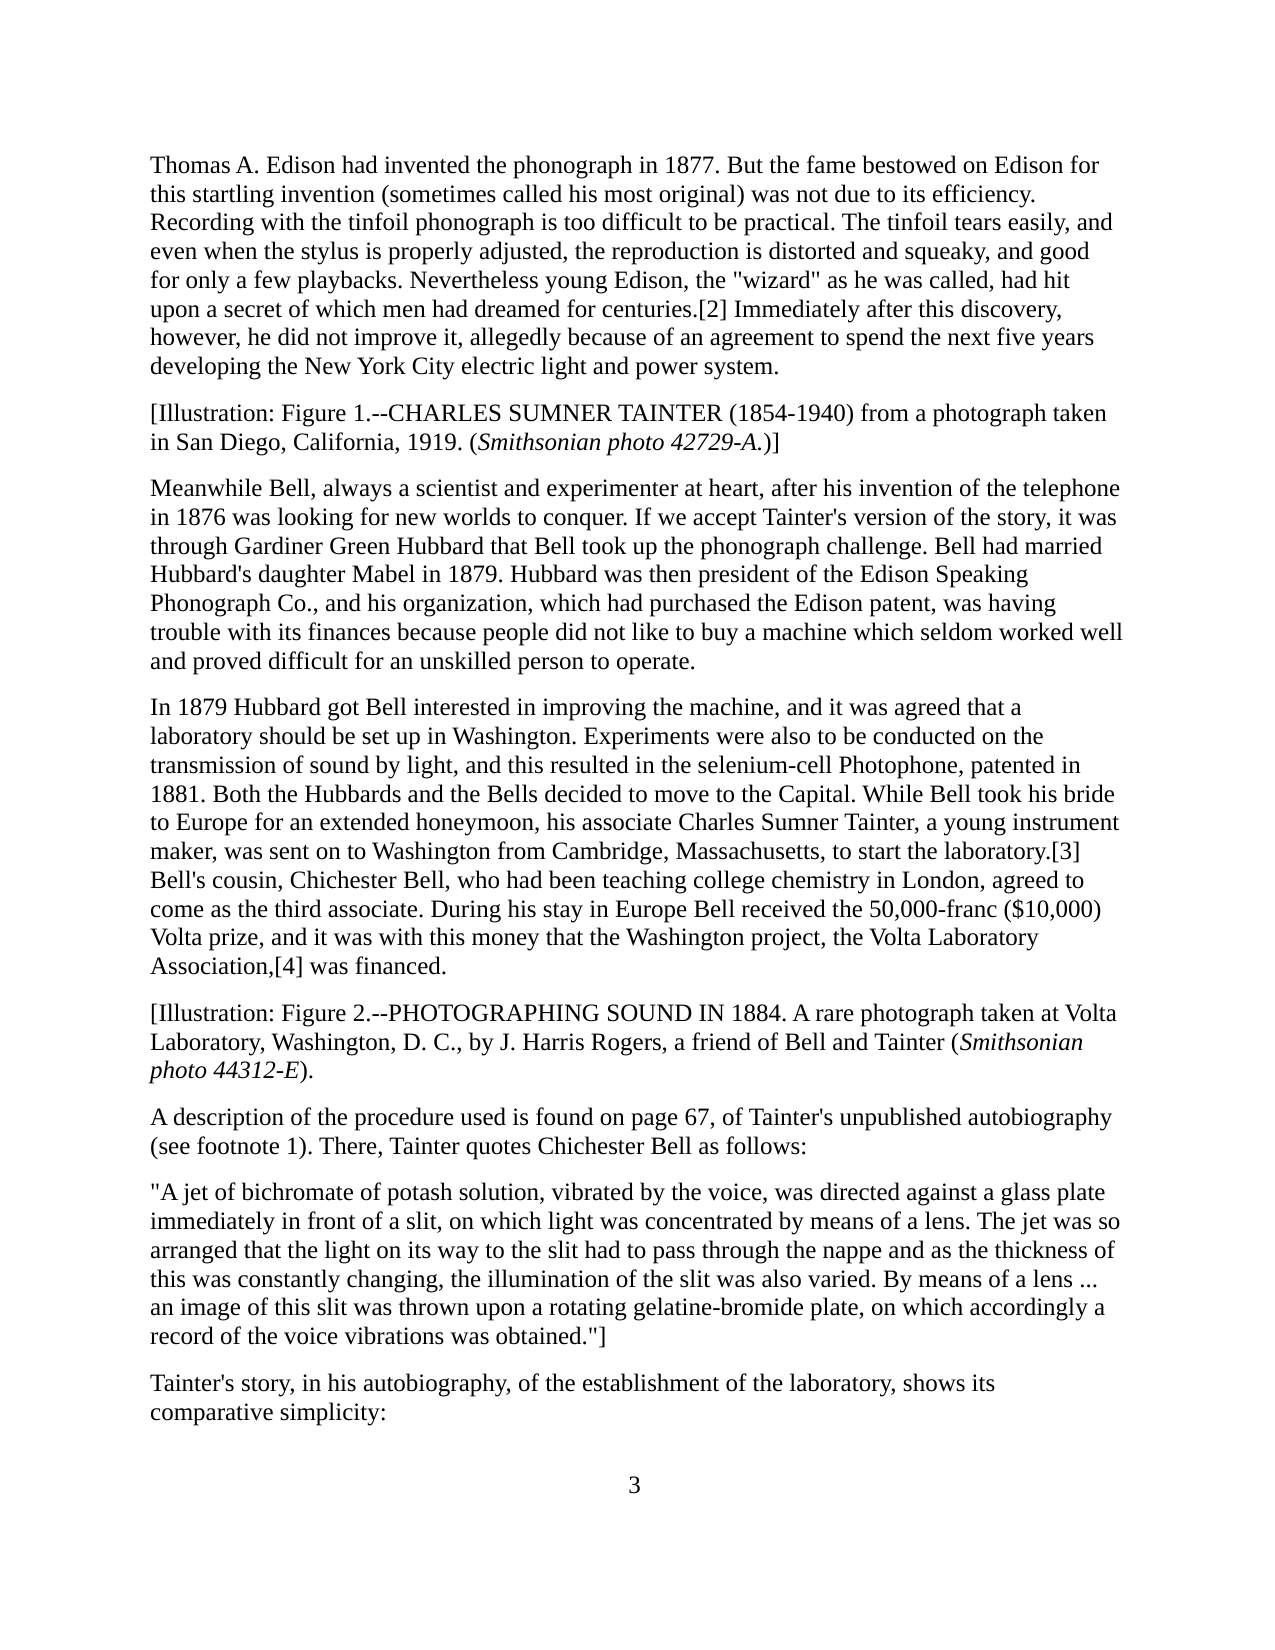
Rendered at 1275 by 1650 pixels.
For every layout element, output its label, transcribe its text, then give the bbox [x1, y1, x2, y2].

text Thomas A. Edison had invented the phonograph in 1877. But the fame bestowed on Edison for this startling invention (sometimes called his most original) was not due to its efficiency. Recording with the tinfoil phonograph is too difficult to be practical. The tinfoil tears easily, and even when the stylus is properly adjusted, the reproduction is distorted and squeaky, and good for only a few playbacks. Nevertheless young Edison, the "wizard" as he was called, had hit upon a secret of which men had dreamed for centuries.[2] Immediately after this discovery, however, he did not improve it, allegedly because of an agreement to spend the next five years developing the New York City electric light and power system. [150, 150, 1125, 380]
text [Illustration: Figure 2.--PHOTOGRAPHING SOUND IN 1884. A rare photograph taken at Volta Laboratory, Washington, D. C., by J. Harris Rogers, a friend of Bell and Tainter (Smithsonian photo 44312-E). [150, 998, 1125, 1084]
text A description of the procedure used is found on page 67, of Tainter's unpublished autobiography (see footnote 1). There, Tainter quotes Chichester Bell as follows: [150, 1102, 1125, 1159]
text Meanwhile Bell, always a scientist and experimenter at heart, after his invention of the telephone in 1876 was looking for new worlds to conquer. If we accept Tainter's version of the story, it was through Gardiner Green Hubbard that Bell took up the phonograph challenge. Bell had married Hubbard's daughter Mabel in 1879. Hubbard was then president of the Edison Speaking Phonograph Co., and his organization, which had purchased the Edison patent, was having trouble with its finances because people did not like to buy a machine which seldom worked well and proved difficult for an unskilled person to operate. [150, 473, 1125, 674]
text Tainter's story, in his autobiography, of the establishment of the laboratory, shows its comparative simplicity: [150, 1368, 1125, 1425]
text [Illustration: Figure 1.--CHARLES SUMNER TAINTER (1854-1940) from a photograph taken in San Diego, California, 1919. (Smithsonian photo 42729-A.)] [150, 398, 1125, 455]
text In 1879 Hubbard got Bell interested in improving the machine, and it was agreed that a laboratory should be set up in Washington. Experiments were also to be conducted on the transmission of sound by light, and this resulted in the selenium-cell Photophone, patented in 1881. Both the Hubbards and the Bells decided to move to the Capital. While Bell took his bride to Europe for an extended honeymoon, his associate Charles Sumner Tainter, a young instrument maker, was sent on to Washington from Cambridge, Massachusetts, to start the laboratory.[3] Bell's cousin, Chichester Bell, who had been teaching college chemistry in London, agreed to come as the third associate. During his stay in Europe Bell received the 50,000-franc ($10,000) Volta prize, and it was with this money that the Washington project, the Volta Laboratory Association,[4] was financed. [150, 692, 1125, 980]
text "A jet of bichromate of potash solution, vibrated by the voice, was directed against a glass plate immediately in front of a slit, on which light was concentrated by means of a lens. The jet was so arranged that the light on its way to the slit had to pass through the nappe and as the thickness of this was constantly changing, the illumination of the slit was also varied. By means of a lens ... an image of this slit was thrown upon a rotating gelatine-bromide plate, on which accordingly a record of the voice vibrations was obtained."] [150, 1177, 1125, 1350]
